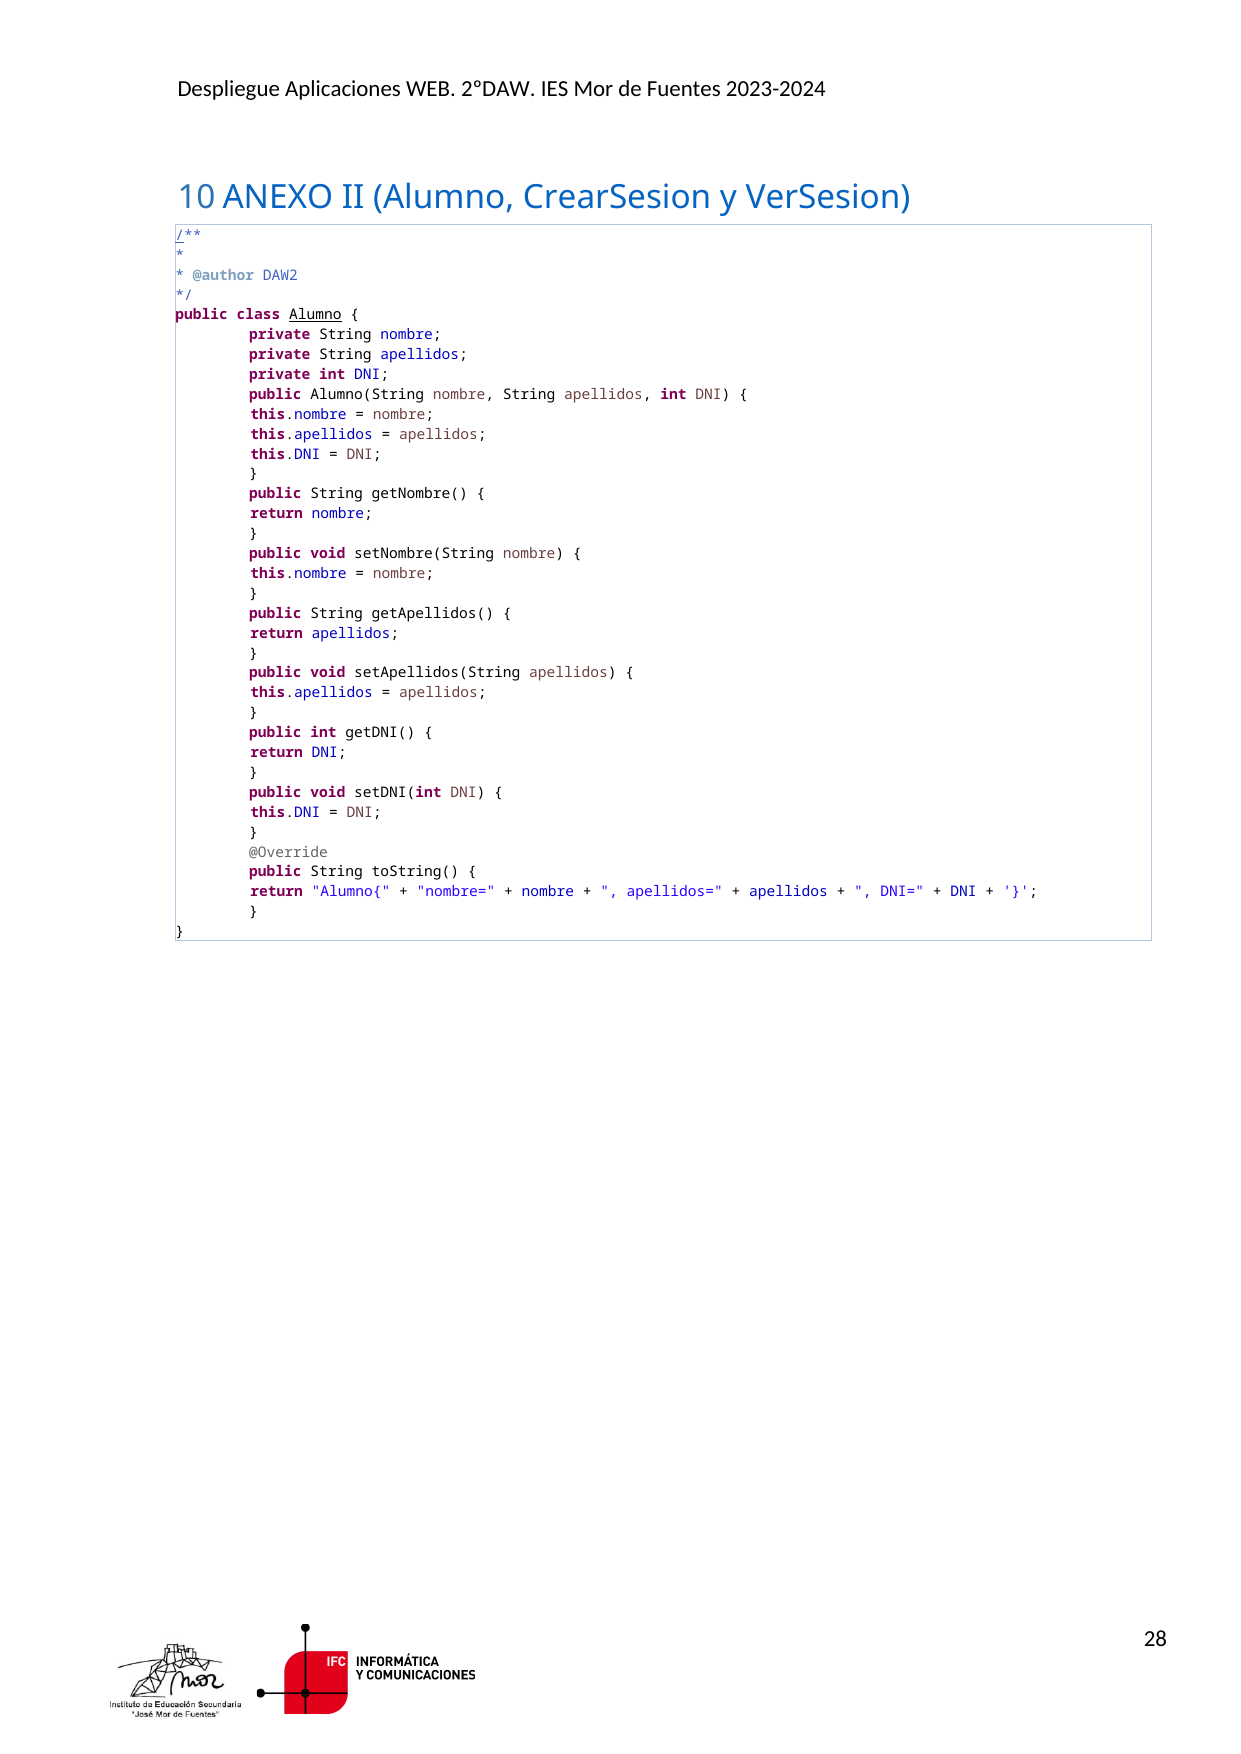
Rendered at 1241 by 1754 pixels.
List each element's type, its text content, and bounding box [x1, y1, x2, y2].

picture [256, 1624, 475, 1714]
picture [100, 1631, 249, 1736]
subtitle ANEXO II (Alumno, CrearSesion y VerSesion) [177, 173, 1167, 218]
